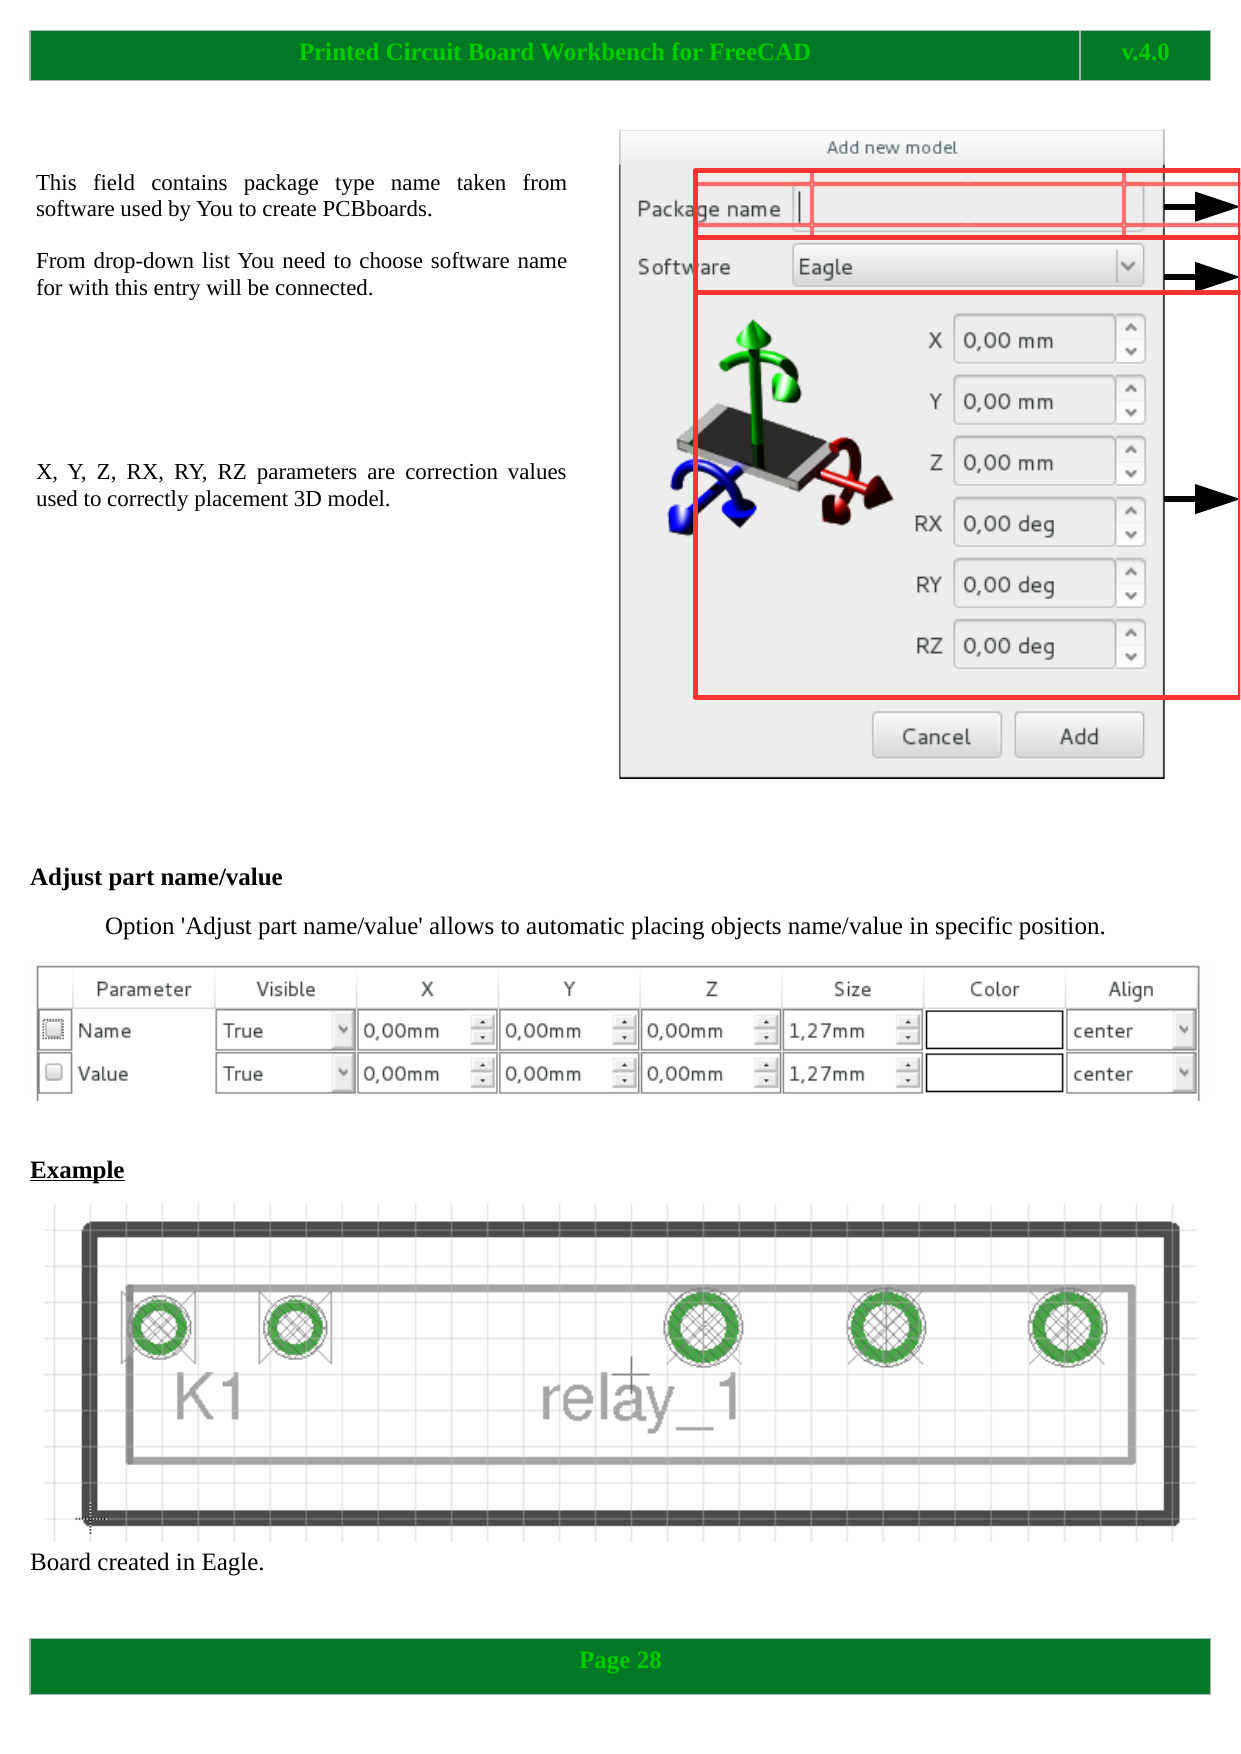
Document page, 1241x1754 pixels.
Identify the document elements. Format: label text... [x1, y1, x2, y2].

picture [619, 130, 1165, 779]
table_header [1165, 502, 1211, 695]
picture [43, 1204, 1197, 1542]
table_header This field contains package type name taken from software used by You to create PCBboards. From drop-down list You need to choose software name for with this entry will be connected. X, Y, Z, RX, RY, RZ parameters are correction values used to correctly placement 3D model. [30, 110, 574, 813]
table_header [1165, 280, 1195, 290]
text Option 'Adjust part name/value' allows to automatic placing objects name/value in specific position. [30, 911, 1211, 940]
picture [698, 173, 1238, 235]
text Adjust part name/value [30, 862, 1211, 891]
picture [30, 960, 1211, 1101]
text Board created in Eagle. [30, 1204, 1211, 1576]
table_header [1165, 240, 1211, 274]
table_header [574, 110, 1211, 813]
picture [698, 295, 1165, 695]
picture [698, 240, 1165, 290]
table_header [1165, 295, 1211, 496]
text Example [30, 1155, 1211, 1184]
